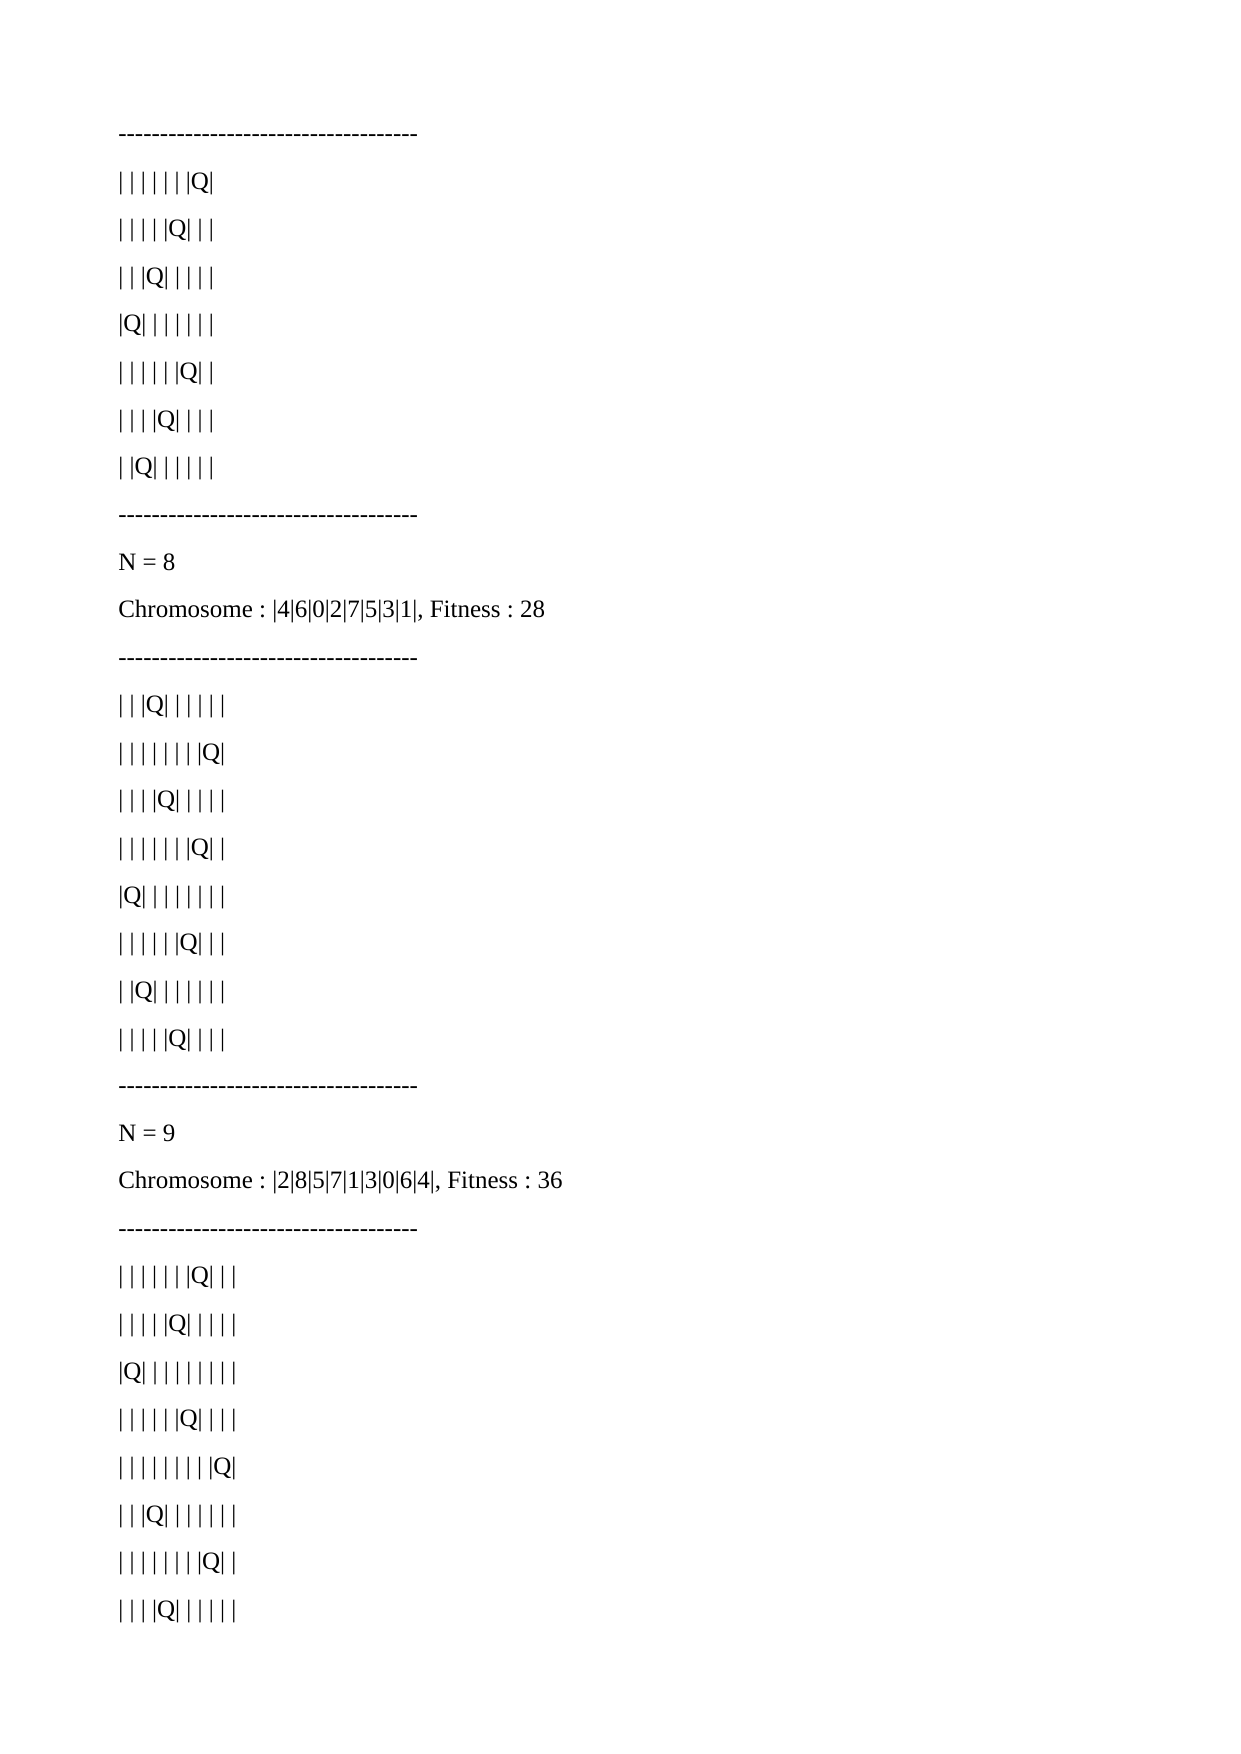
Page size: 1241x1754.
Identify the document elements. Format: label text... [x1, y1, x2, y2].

text | | | | | | |Q| | [118, 832, 1122, 861]
text |Q| | | | | | | | [118, 880, 1122, 908]
text |Q| | | | | | | | | [118, 1356, 1122, 1384]
text | | |Q| | | | | | | [118, 1499, 1122, 1527]
text | | | | | | |Q| [118, 166, 1122, 194]
text | |Q| | | | | | [118, 451, 1122, 480]
text Chromosome : |2|8|5|7|1|3|0|6|4|, Fitness : 36 [118, 1165, 1122, 1194]
text | | | | |Q| | | | | [118, 1308, 1122, 1337]
text | | | | | |Q| | [118, 356, 1122, 385]
text | | | | |Q| | | | [118, 1023, 1122, 1051]
text |Q| | | | | | | [118, 308, 1122, 337]
text | | | | | | | |Q| [118, 737, 1122, 766]
text | | | |Q| | | | | | [118, 1594, 1122, 1623]
text ------------------------------------ [118, 118, 1122, 147]
text | |Q| | | | | | | [118, 975, 1122, 1004]
text | | | |Q| | | | | [118, 784, 1122, 813]
text N = 9 [118, 1118, 1122, 1147]
text Chromosome : |4|6|0|2|7|5|3|1|, Fitness : 28 [118, 594, 1122, 623]
text | | | | | | | |Q| | [118, 1546, 1122, 1575]
text | | | | |Q| | | [118, 213, 1122, 242]
text | | | | | |Q| | | [118, 927, 1122, 956]
text N = 8 [118, 547, 1122, 575]
text | | | | | | | | |Q| [118, 1451, 1122, 1480]
text ------------------------------------ [118, 499, 1122, 528]
text | | |Q| | | | | [118, 261, 1122, 290]
text | | |Q| | | | | | [118, 689, 1122, 718]
text ------------------------------------ [118, 642, 1122, 671]
text ------------------------------------ [118, 1070, 1122, 1099]
text | | | | | | |Q| | | [118, 1261, 1122, 1289]
text | | | | | |Q| | | | [118, 1403, 1122, 1432]
text ------------------------------------ [118, 1213, 1122, 1242]
text | | | |Q| | | | [118, 404, 1122, 432]
